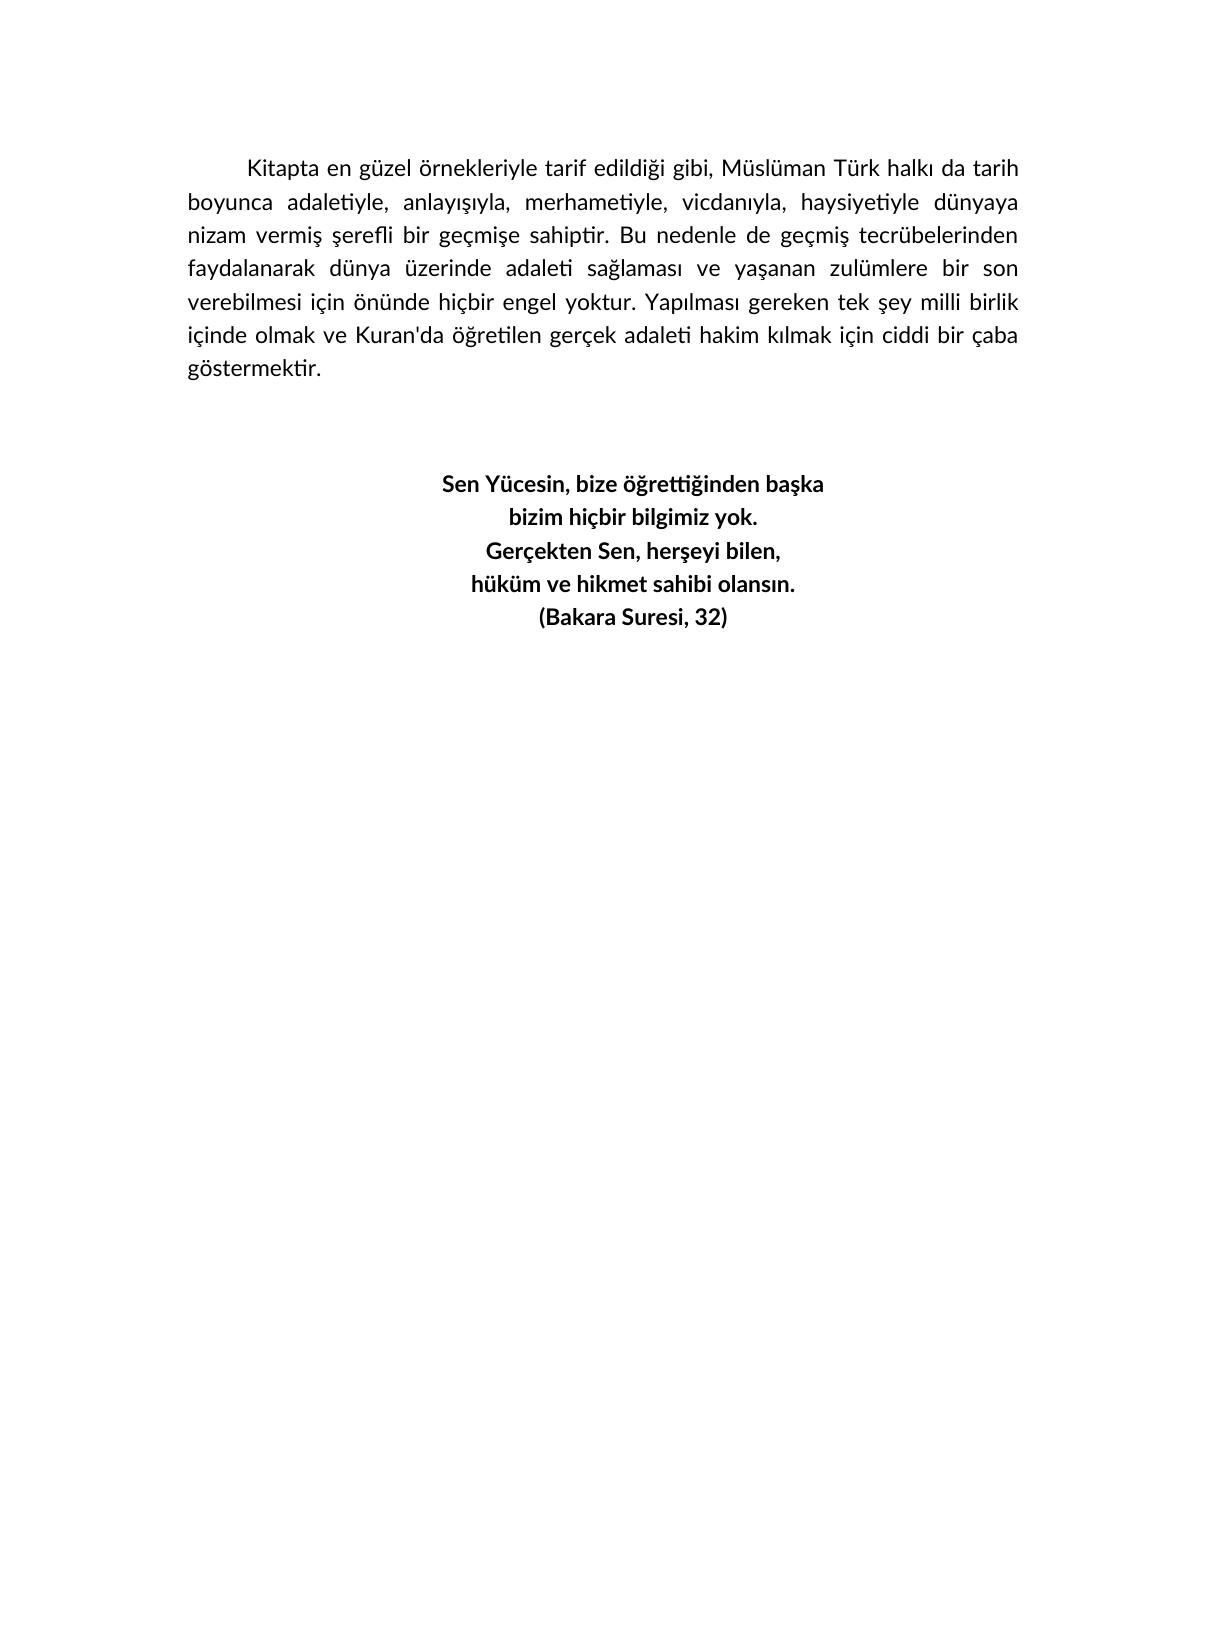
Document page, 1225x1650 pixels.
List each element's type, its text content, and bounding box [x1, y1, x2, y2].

text hüküm ve hikmet sahibi olansın. [187, 566, 1020, 599]
text (Bakara Suresi, 32) [187, 599, 1020, 632]
text Gerçekten Sen, herşeyi bilen, [187, 532, 1020, 566]
text bizim hiçbir bilgimiz yok. [187, 499, 1020, 532]
text Sen Yücesin, bize öğrettiğinden başka [187, 466, 1020, 499]
text Kitapta en güzel örnekleriyle tarif edildiği gibi, Müslüman Türk halkı da tarih boyunca adaletiyle, anlayışıyla, merhametiyle, vicdanıyla, haysiyetiyle dünyaya nizam vermiş şerefli bir geçmişe sahiptir. Bu nedenle de geçmiş tecrübelerinden faydalanarak dünya üzerinde adaleti sağlaması ve yaşanan zulümlere bir son verebilmesi için önünde hiçbir engel yoktur. Yapılması gereken tek şey milli birlik içinde olmak ve Kuran'da öğretilen gerçek adaleti hakim kılmak için ciddi bir çaba göstermektir. [187, 150, 1020, 383]
